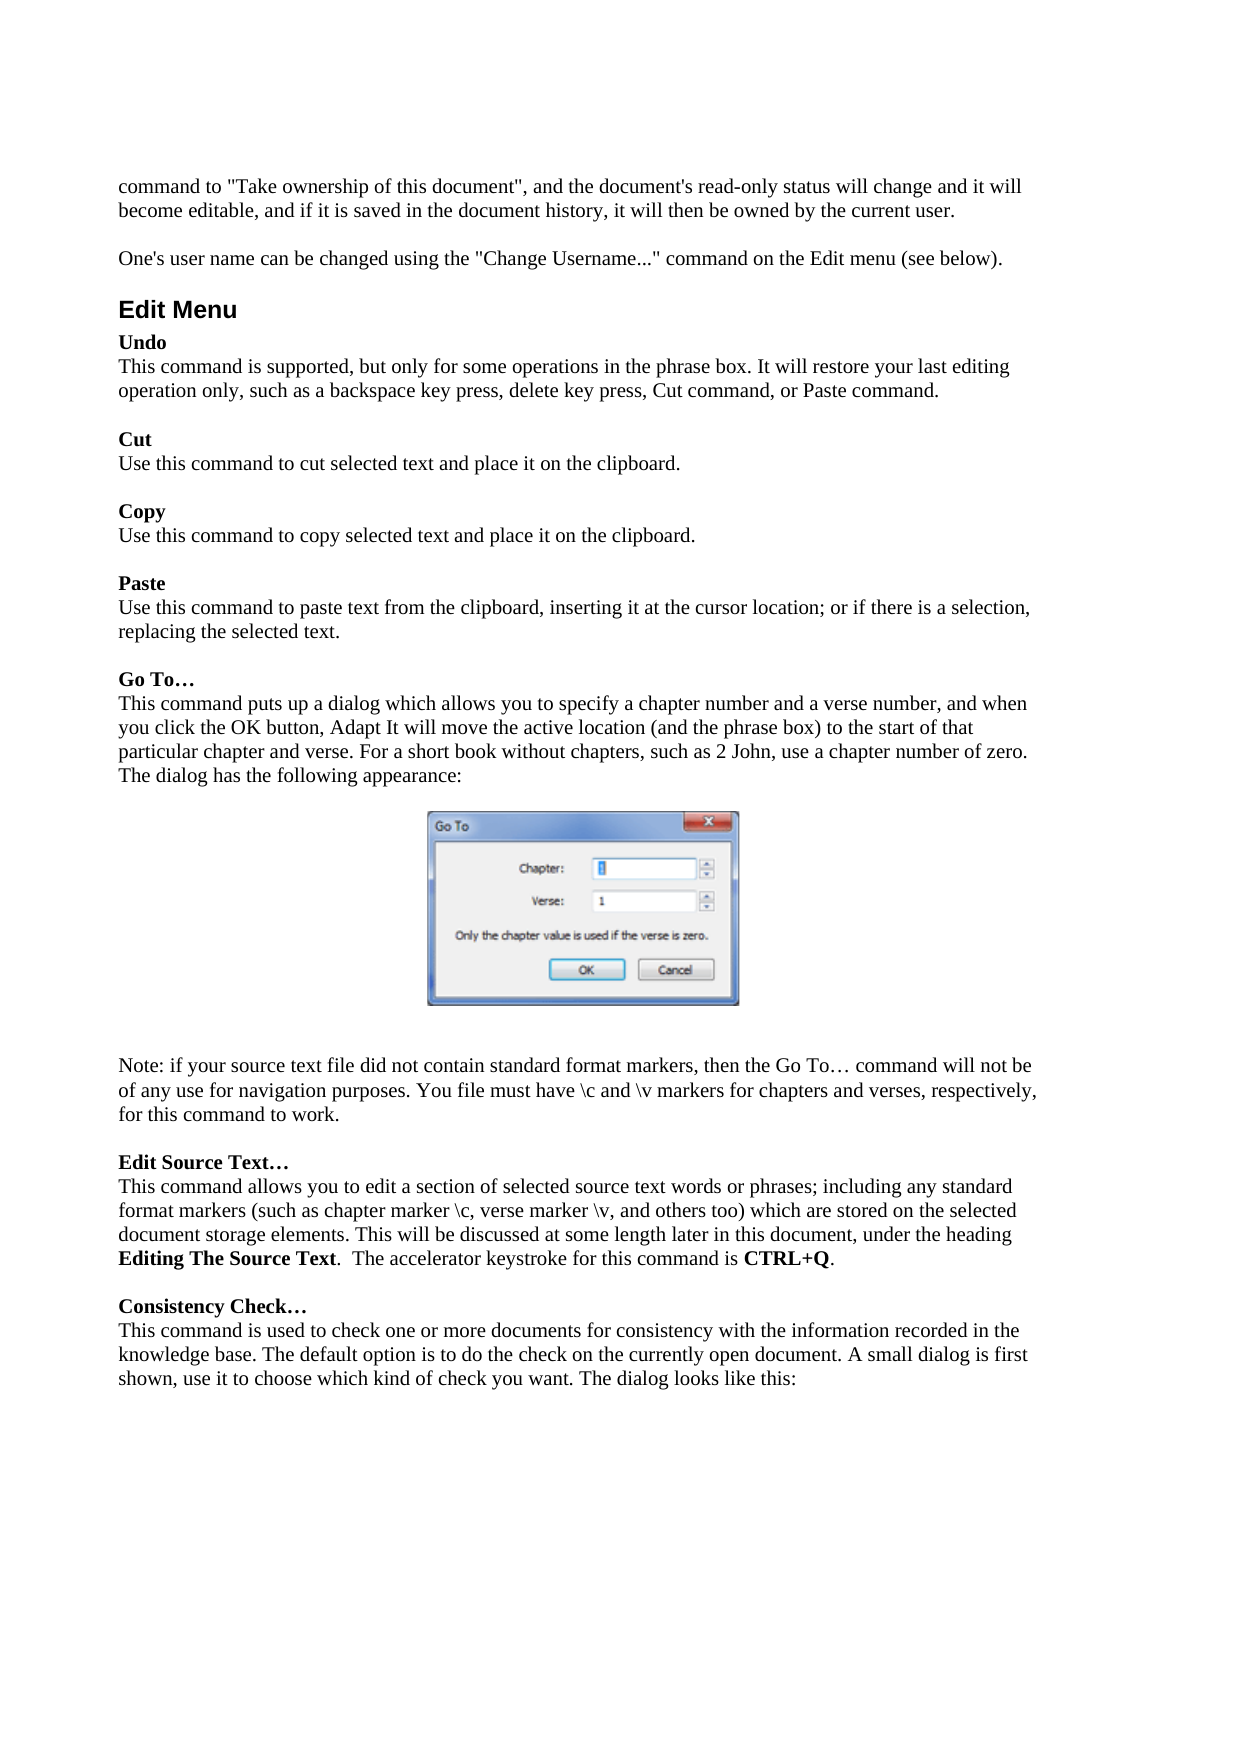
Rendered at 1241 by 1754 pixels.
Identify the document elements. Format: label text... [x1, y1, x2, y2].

text Paste [118, 571, 1048, 595]
text Note: if your source text file did not contain standard format markers, then the Go To… command will not be of any use for navigation purposes. You file must have \c and \v markers for chapters and verses, respectively, for this command to work. [118, 1053, 1048, 1126]
text Copy Use this command to copy selected text and place it on the clipboard. [118, 499, 1048, 547]
text Consistency Check… This command is used to check one or more documents for consistency with the information recorded in the knowledge base. The default option is to do the check on the currently open document. A small dialog is first shown, use it to choose which kind of check you want. The dialog looks like this: [118, 1294, 1048, 1390]
text command to "Take ownership of this document", and the document's read-only status will change and it will become editable, and if it is saved in the document history, it will then be owned by the current user. [118, 174, 1048, 222]
text Use this command to paste text from the clipboard, inserting it at the cursor location; or if there is a selection, replacing the selected text. [118, 595, 1048, 643]
text Undo This command is supported, but only for some operations in the phrase box. It will restore your last editing operation only, such as a backspace key press, delete key press, Cut command, or Paste command. [118, 330, 1048, 402]
text Edit Source Text… [118, 1150, 1048, 1174]
subtitle Edit Menu [118, 295, 1048, 324]
text This command allows you to edit a section of selected source text words or phrases; including any standard format markers (such as chapter marker \c, verse marker \v, and others too) which are stored on the selected document storage elements. This will be discussed at some length later in this document, under the heading Editing The Source Text. The accelerator keystroke for this command is CTRL+Q. [118, 1174, 1048, 1270]
text Cut Use this command to cut selected text and place it on the clipboard. [118, 427, 1048, 475]
text Go To… [118, 667, 1048, 691]
text This command puts up a dialog which allows you to specify a chapter number and a verse number, and when you click the OK button, Adapt It will move the active location (and the phrase box) to the start of that particular chapter and verse. For a short book without chapters, such as 2 John, use a chapter number of zero. The dialog has the following appearance: [118, 691, 1048, 787]
text One's user name can be changed using the "Change Username..." command on the Edit menu (see below). [118, 246, 1048, 270]
picture [427, 811, 740, 1006]
